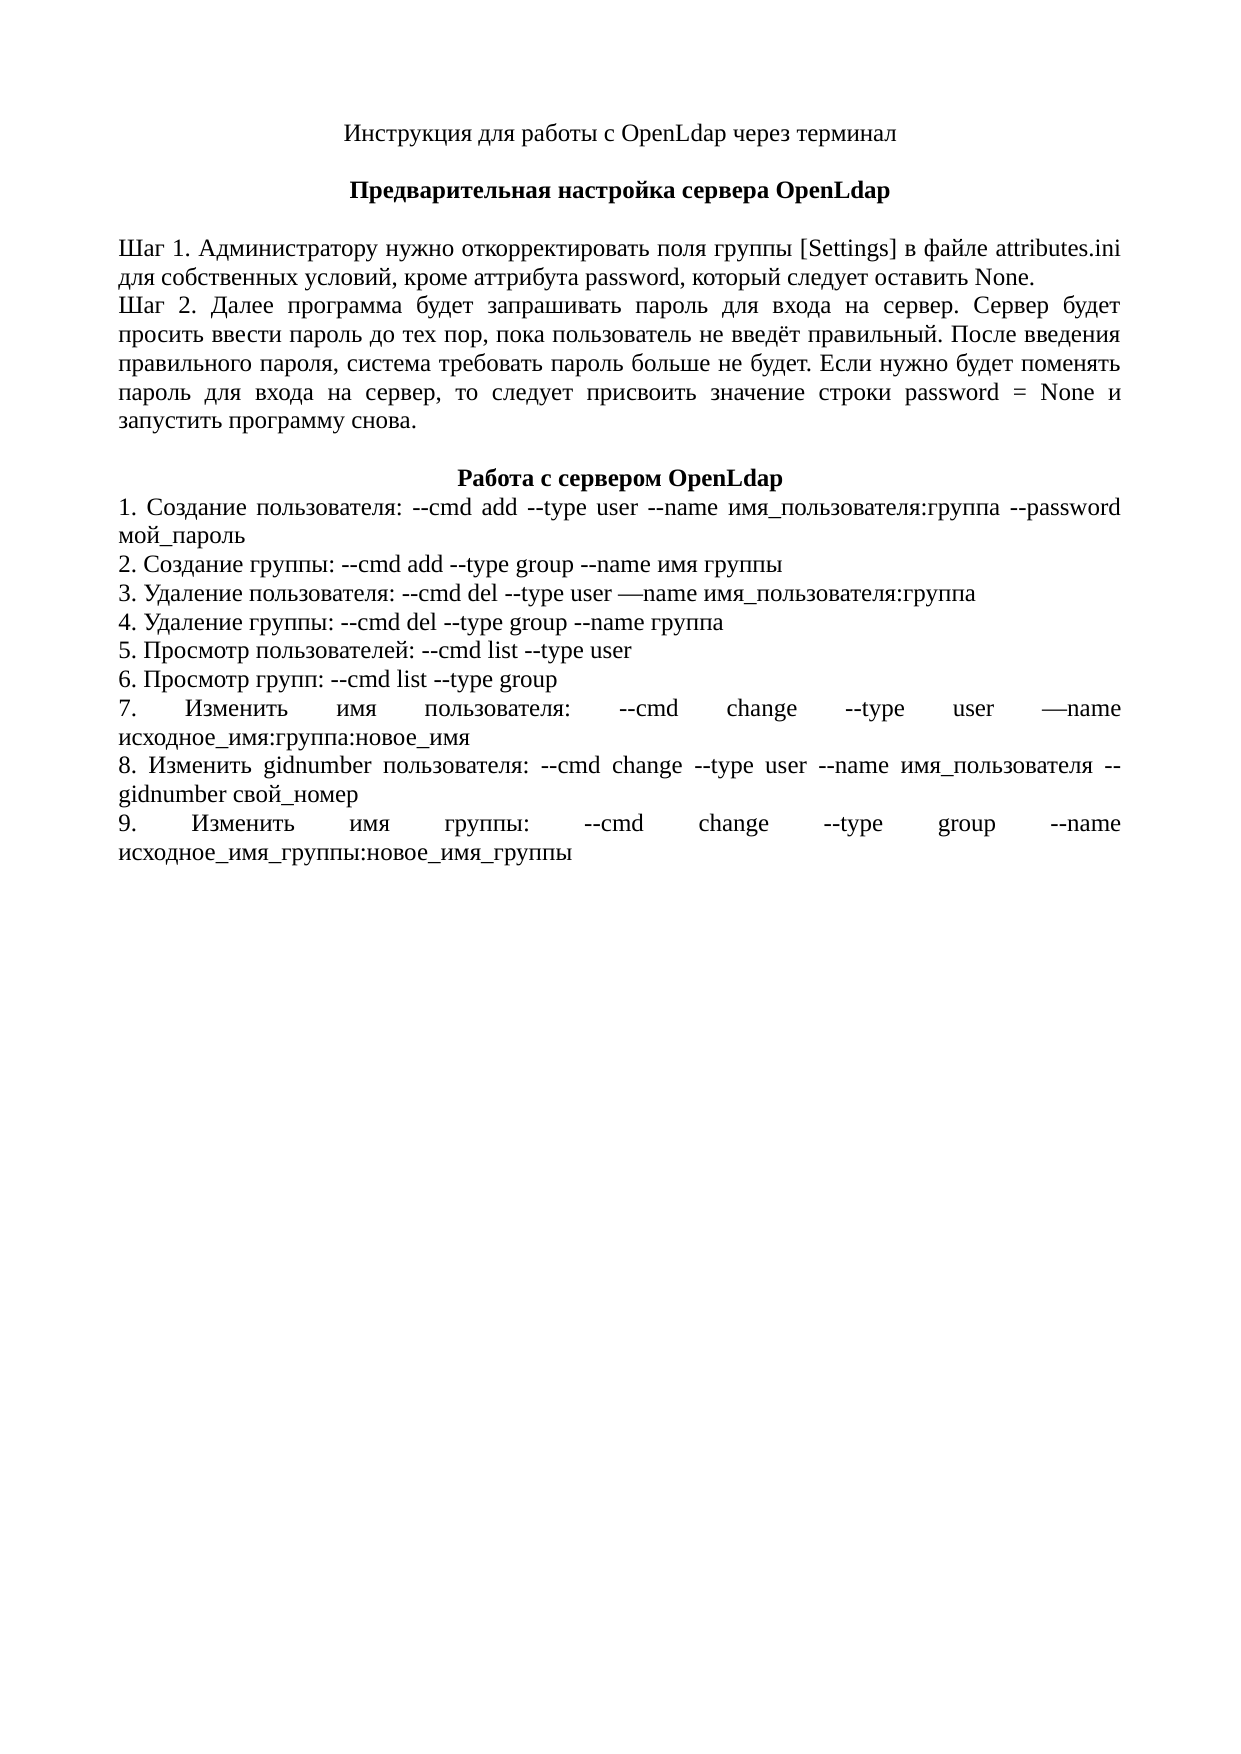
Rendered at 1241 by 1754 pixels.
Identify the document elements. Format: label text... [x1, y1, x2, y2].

text 5. Просмотр пользователей: --cmd list --type user [118, 636, 1122, 664]
text Инструкция для работы с OpenLdap через терминал [118, 118, 1122, 147]
text 6. Просмотр групп: --cmd list --type group [118, 664, 1122, 693]
text Предварительная настройка сервера OpenLdap [118, 176, 1122, 204]
text 4. Удаление группы: --cmd del --type group --name группа [118, 607, 1122, 636]
text Работа с сервером OpenLdap [118, 463, 1122, 492]
text 1. Создание пользователя: --cmd add --type user --name имя_пользователя:группа --password мой_пароль [118, 492, 1122, 549]
text 9. Изменить имя группы: --cmd change --type group --name исходное_имя_группы:новое_имя_группы [118, 808, 1122, 866]
text 7. Изменить имя пользователя: --cmd change --type user —name исходное_имя:группа:новое_имя [118, 693, 1122, 751]
text 8. Изменить gidnumber пользователя: --cmd change --type user --name имя_пользователя --gidnumber свой_номер [118, 751, 1122, 808]
text 3. Удаление пользователя: --cmd del --type user —name имя_пользователя:группа [118, 578, 1122, 607]
text 2. Создание группы: --cmd add --type group --name имя группы [118, 549, 1122, 578]
text Шаг 2. Далее программа будет запрашивать пароль для входа на сервер. Сервер будет просить ввести пароль до тех пор, пока пользователь не введёт правильный. После введения правильного пароля, система требовать пароль больше не будет. Если нужно будет поменять пароль для входа на сервер, то следует присвоить значение строки password = None и запустить программу снова. [118, 291, 1122, 434]
text Шаг 1. Администратору нужно откорректировать поля группы [Settings] в файле attributes.ini для собственных условий, кроме аттрибута password, который следует оставить None. [118, 233, 1122, 291]
